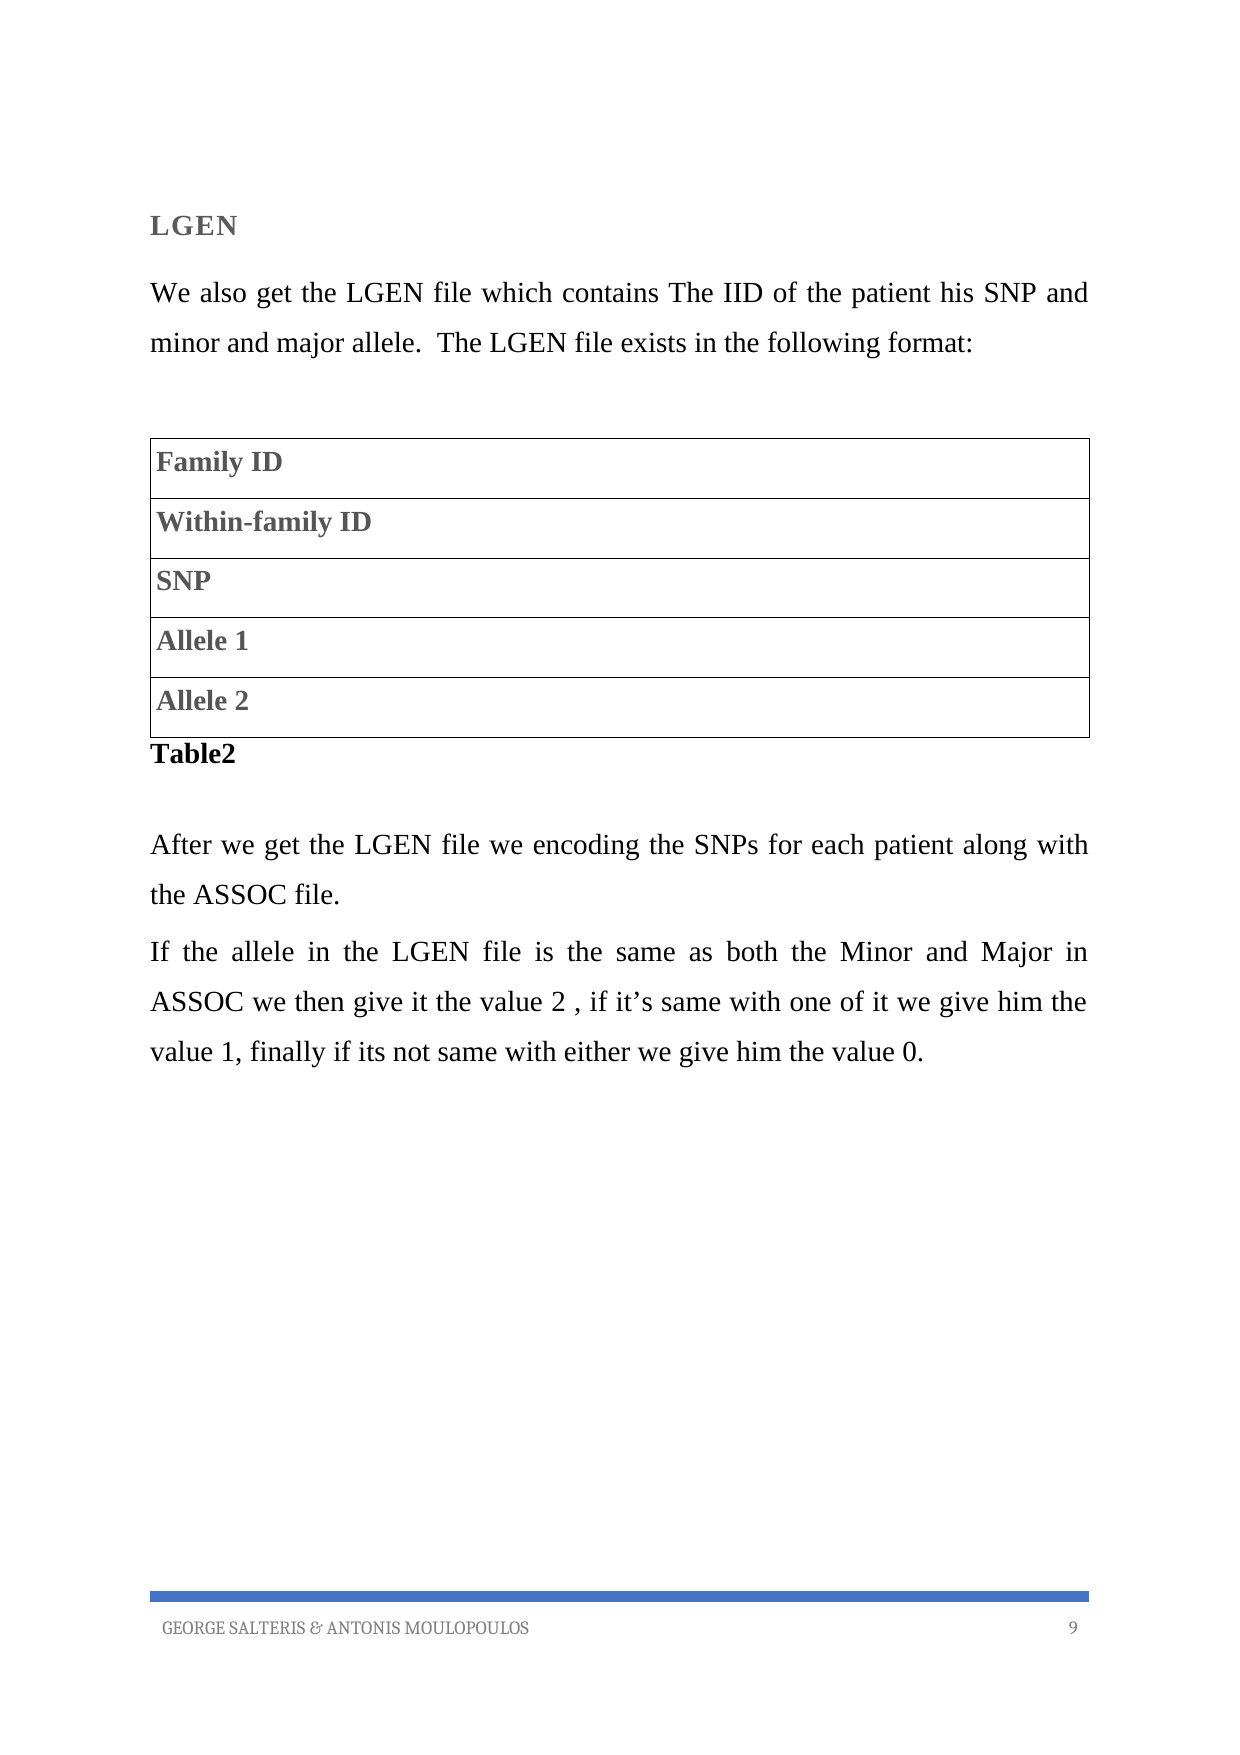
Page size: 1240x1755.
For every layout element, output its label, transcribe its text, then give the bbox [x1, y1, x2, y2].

text We also get the LGEN file which contains The IID of the patient his SNP and minor and major allele. The LGEN file exists in the following format: [150, 275, 1089, 358]
table_cell Within-family ID [151, 499, 1089, 557]
table_cell SNP [151, 559, 1089, 617]
table_header Family ID [151, 439, 1089, 498]
text After we get the LGEN file we encoding the SNPs for each patient along with the ASSOC file. [150, 827, 1089, 911]
text If the allele in the LGEN file is the same as both the Minor and Major in ASSOC we then give it the value 2 , if it’s same with one of it we give him the value 1, finally if its not same with either we give him the value 0. [150, 934, 1089, 1068]
table_cell Allele 2 [151, 678, 1089, 737]
text Table2 [150, 738, 1089, 770]
subtitle LGEN [150, 208, 1089, 241]
table_cell Allele 1 [151, 618, 1089, 677]
